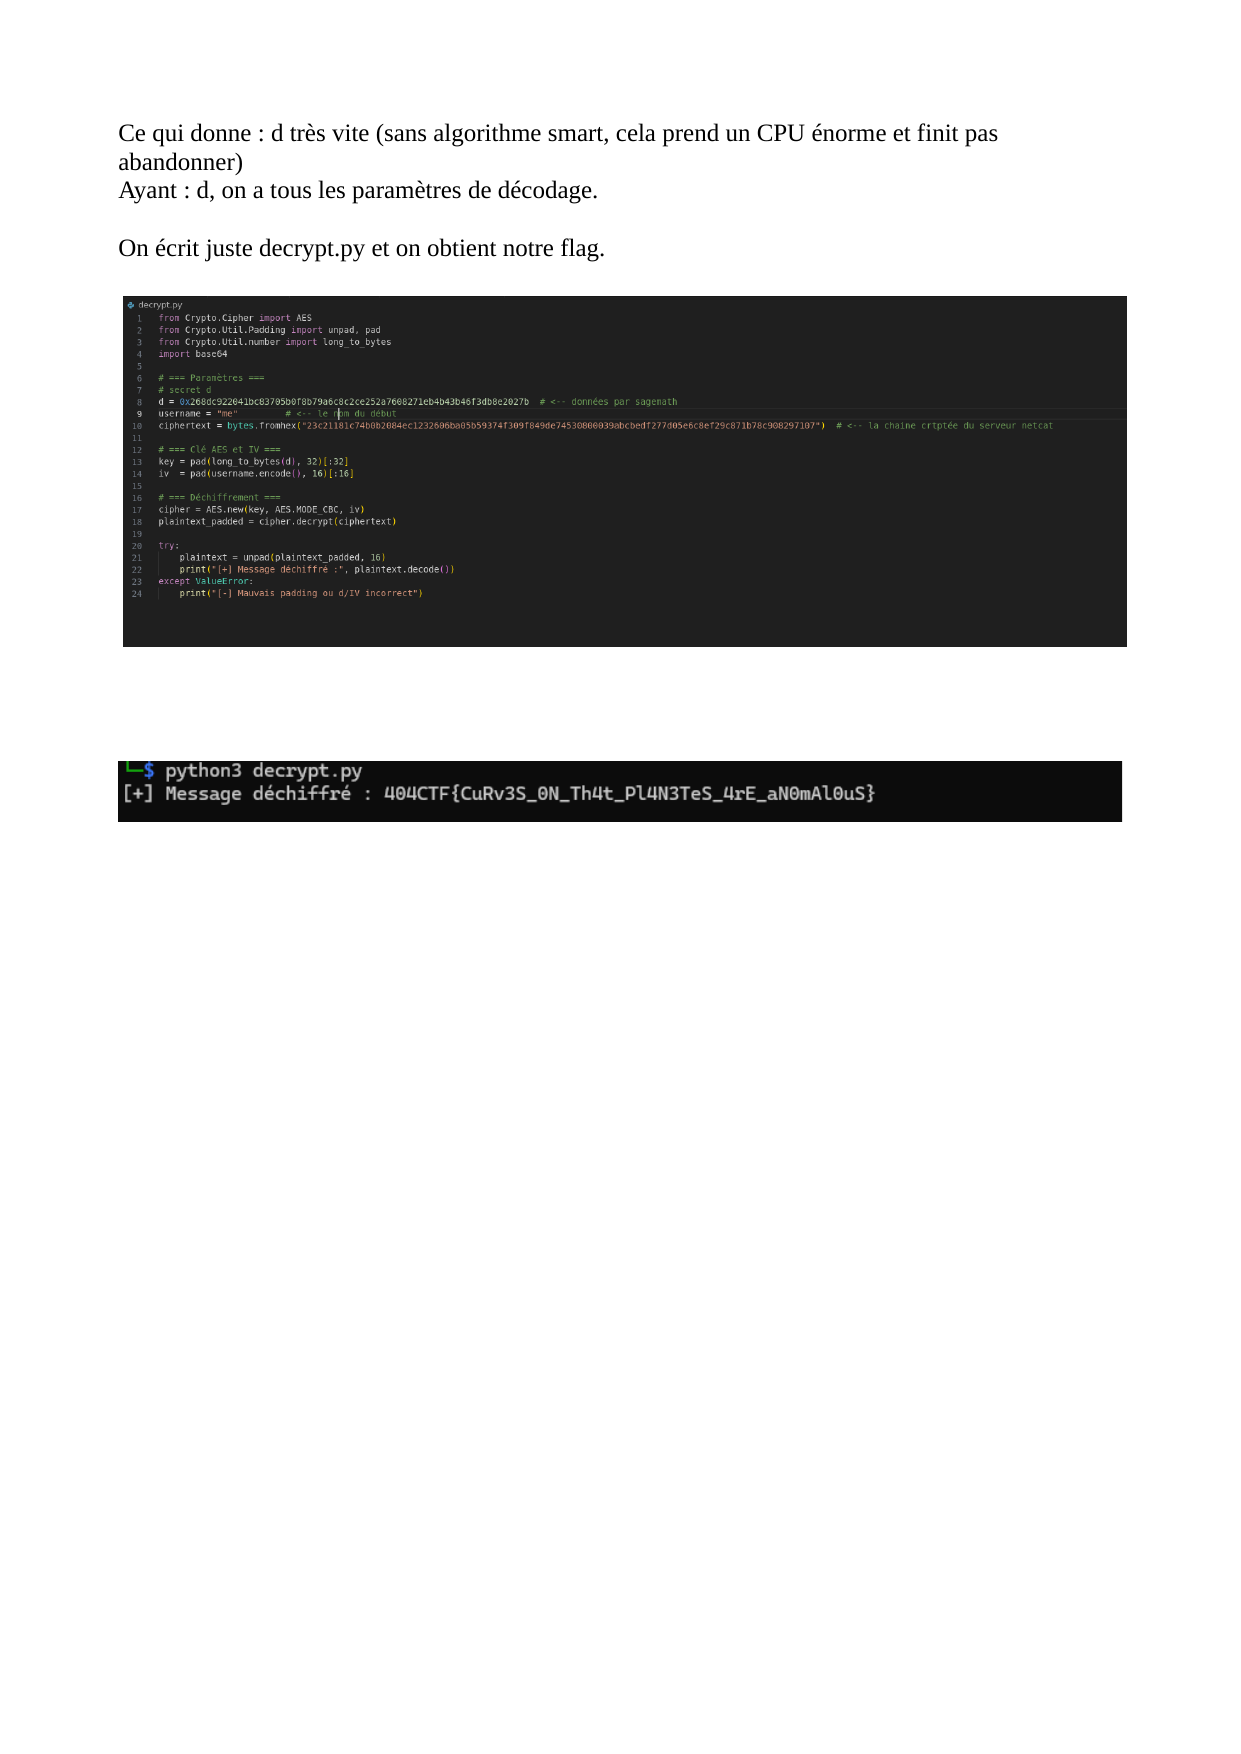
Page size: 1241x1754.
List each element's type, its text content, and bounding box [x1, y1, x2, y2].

picture [123, 296, 1127, 647]
text Ayant : d, on a tous les paramètres de décodage. [118, 176, 1122, 204]
text Ce qui donne : d très vite (sans algorithme smart, cela prend un CPU énorme et finit pas abandonner) [118, 118, 1122, 176]
text On écrit juste decrypt.py et on obtient notre flag. [118, 233, 1122, 262]
picture [118, 761, 1123, 822]
